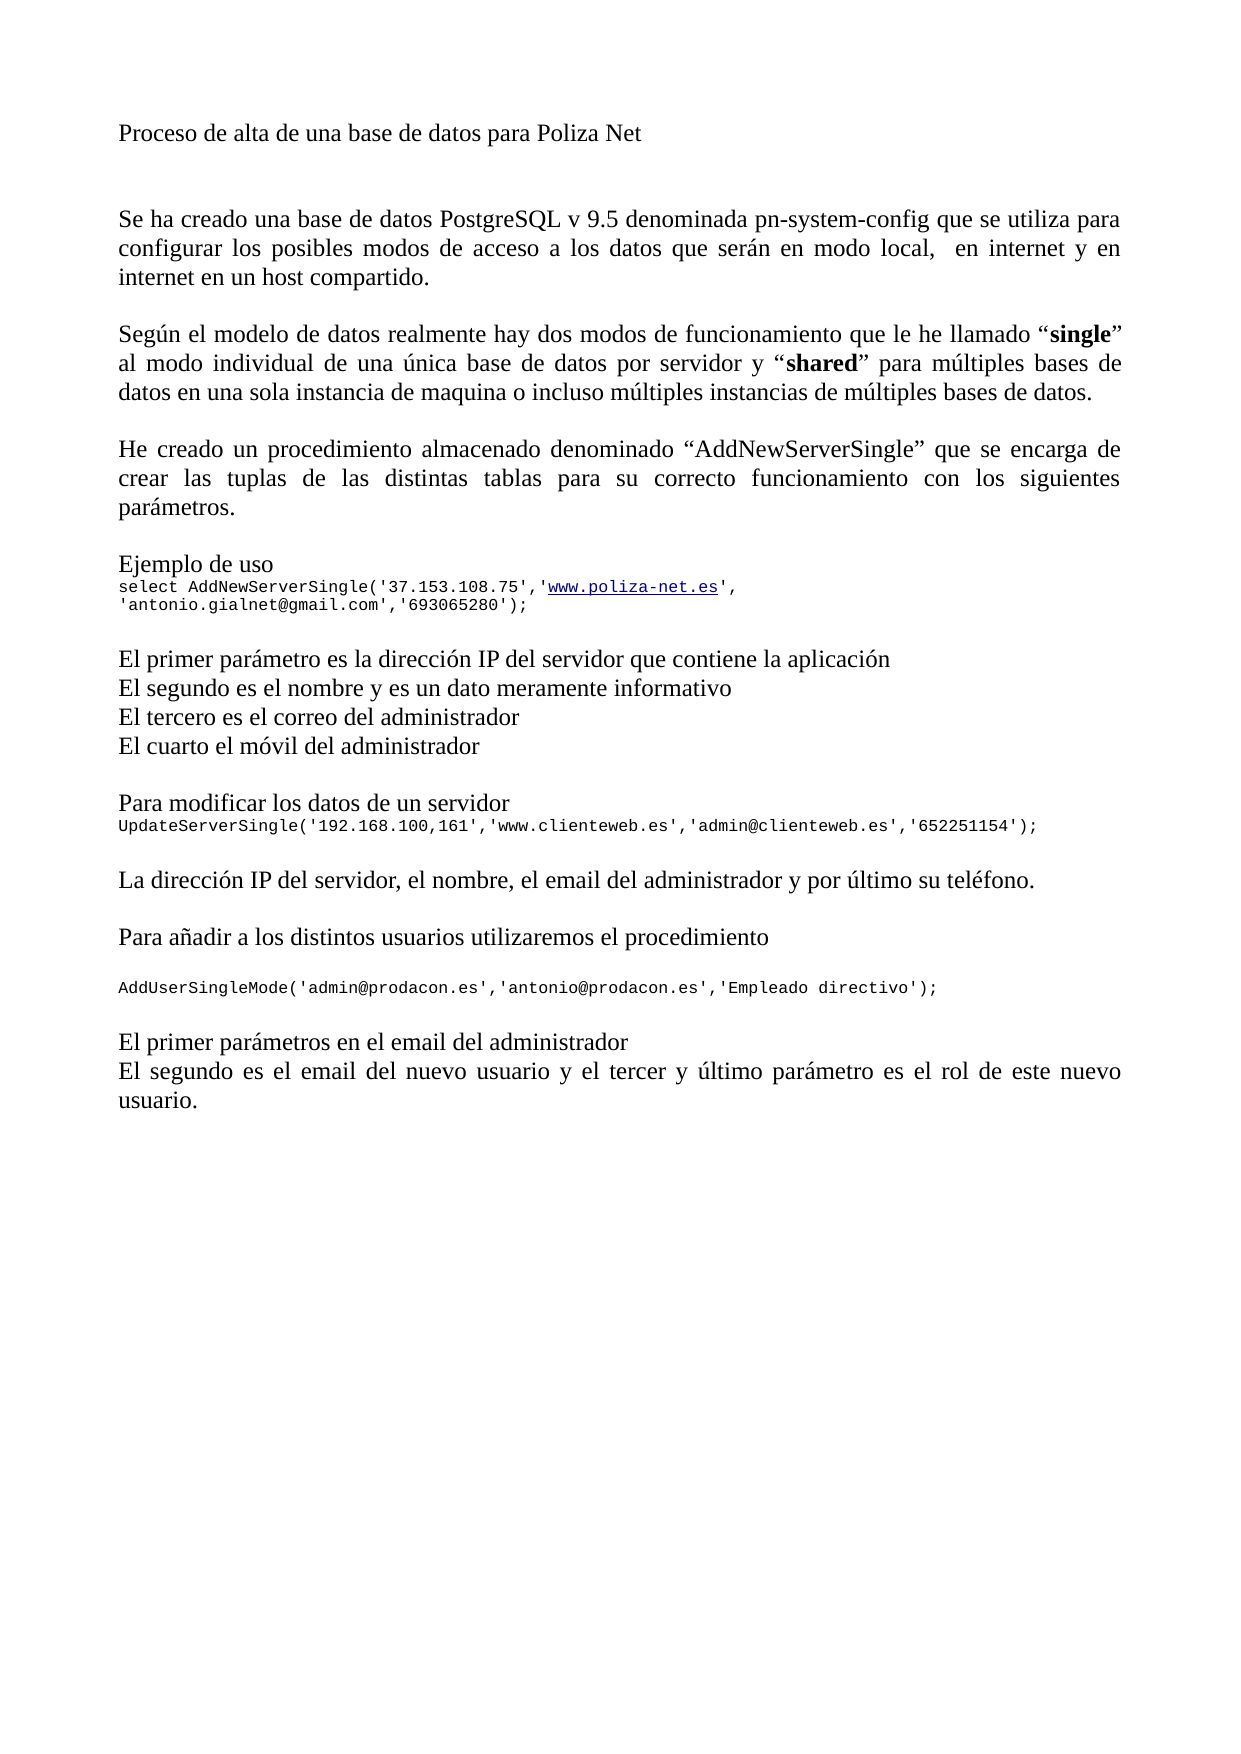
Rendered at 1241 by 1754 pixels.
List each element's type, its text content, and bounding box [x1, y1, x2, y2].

text Para modificar los datos de un servidor [118, 788, 1122, 817]
text Se ha creado una base de datos PostgreSQL v 9.5 denominada pn-system-config que se utiliza para configurar los posibles modos de acceso a los datos que serán en modo local, en internet y en internet en un host compartido. [118, 204, 1122, 291]
text UpdateServerSingle('192.168.100,161','www.clienteweb.es','admin@clienteweb.es','652251154'); [118, 817, 1122, 836]
text select AddNewServerSingle('37.153.108.75','www.poliza-net.es', [118, 578, 1122, 597]
text He creado un procedimiento almacenado denominado “AddNewServerSingle” que se encarga de crear las tuplas de las distintas tablas para su correcto funcionamiento con los siguientes parámetros. [118, 434, 1122, 521]
text Proceso de alta de una base de datos para Poliza Net [118, 118, 1122, 147]
text El tercero es el correo del administrador [118, 702, 1122, 731]
text Para añadir a los distintos usuarios utilizaremos el procedimiento [118, 922, 1122, 951]
text El cuarto el móvil del administrador [118, 731, 1122, 759]
text El segundo es el email del nuevo usuario y el tercer y último parámetro es el rol de este nuevo usuario. [118, 1056, 1122, 1113]
text 'antonio.gialnet@gmail.com','693065280'); [118, 597, 1122, 616]
text AddUserSingleMode('admin@prodacon.es','antonio@prodacon.es','Empleado directivo'); [118, 980, 1122, 998]
text El primer parámetro es la dirección IP del servidor que contiene la aplicación [118, 644, 1122, 673]
text El segundo es el nombre y es un dato meramente informativo [118, 673, 1122, 702]
text Según el modelo de datos realmente hay dos modos de funcionamiento que le he llamado “single” al modo individual de una única base de datos por servidor y “shared” para múltiples bases de datos en una sola instancia de maquina o incluso múltiples instancias de múltiples bases de datos. [118, 319, 1122, 406]
text Ejemplo de uso [118, 549, 1122, 578]
text La dirección IP del servidor, el nombre, el email del administrador y por último su teléfono. [118, 865, 1122, 893]
text El primer parámetros en el email del administrador [118, 1027, 1122, 1056]
